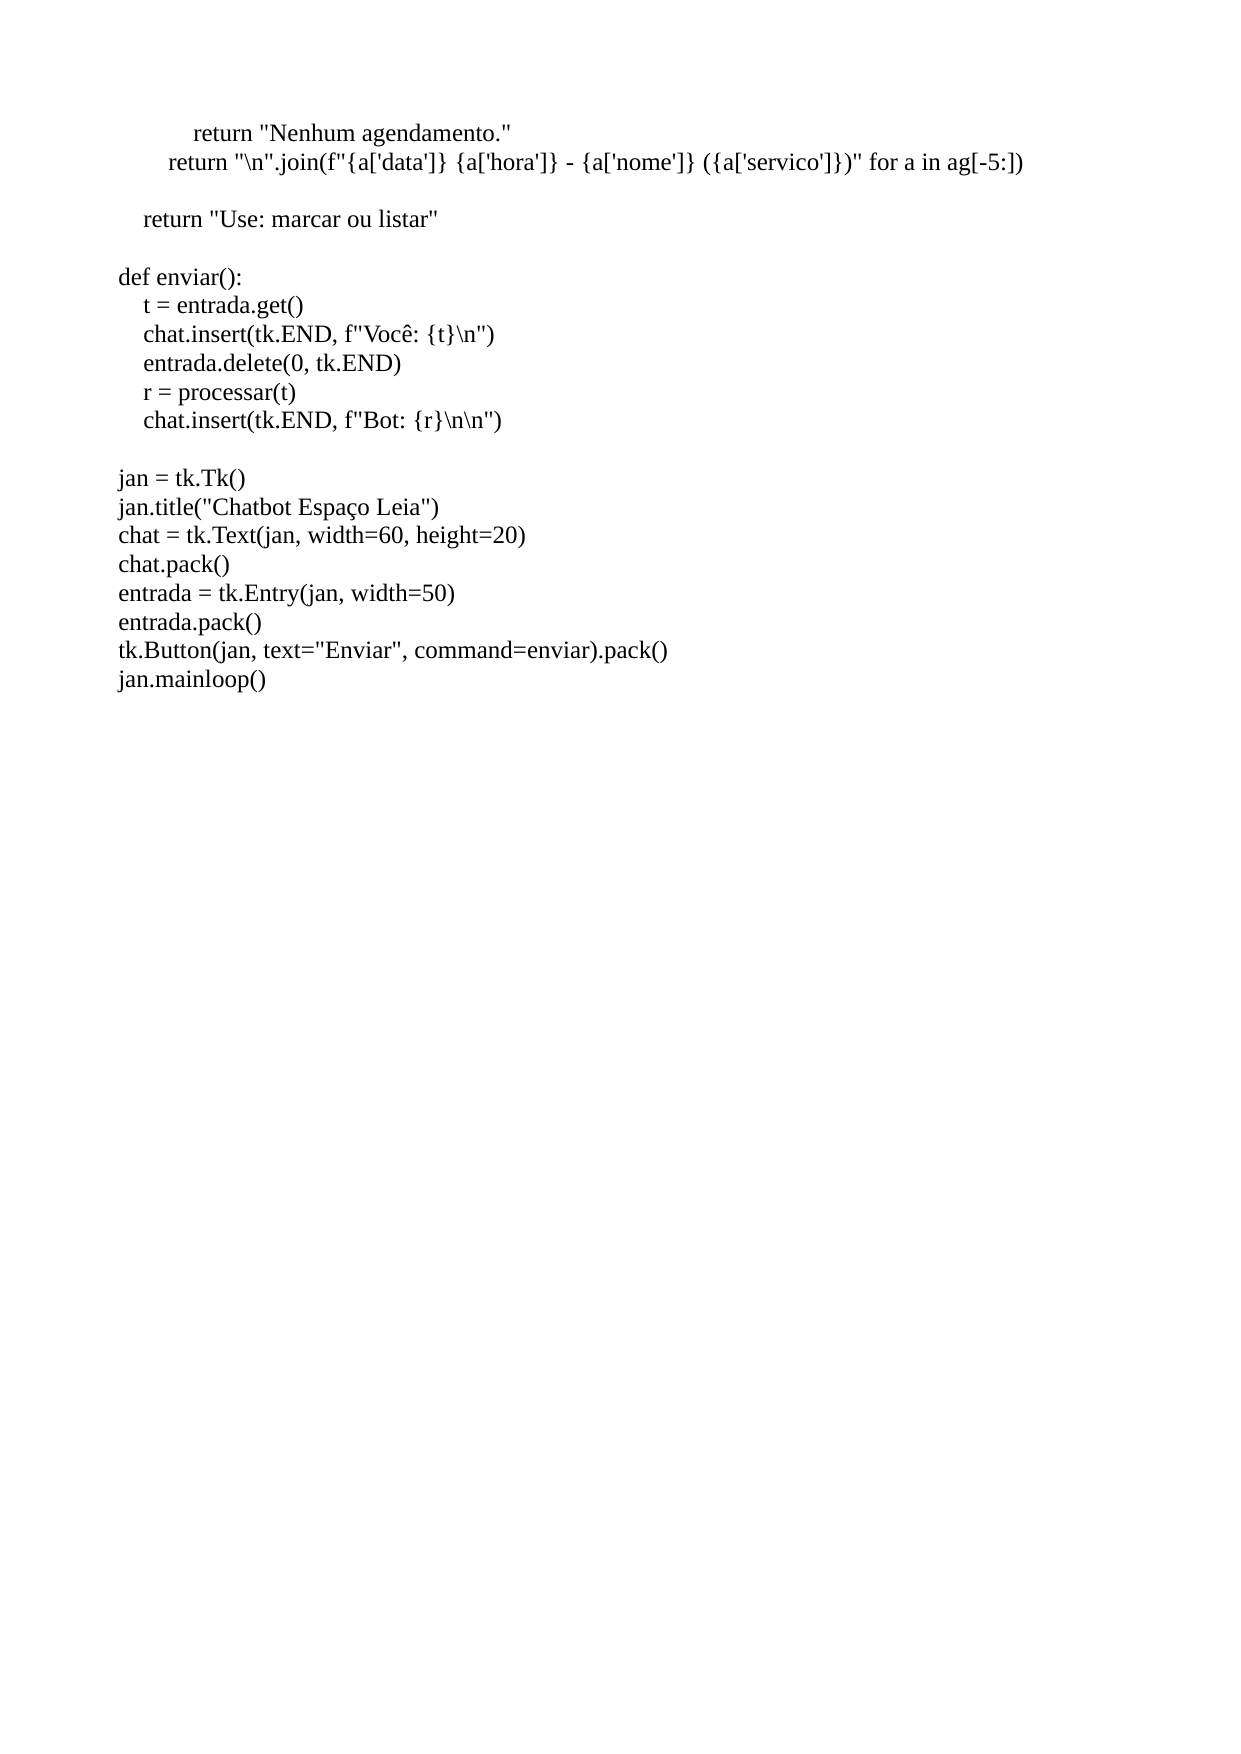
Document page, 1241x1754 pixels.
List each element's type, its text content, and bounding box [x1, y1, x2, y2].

text chat.insert(tk.END, f"Bot: {r}\n\n") [118, 406, 1122, 434]
text chat.pack() [118, 549, 1122, 578]
text return "\n".join(f"{a['data']} {a['hora']} - {a['nome']} ({a['servico']})" for a in ag[-5:]) [118, 147, 1122, 176]
text jan.title("Chatbot Espaço Leia") [118, 492, 1122, 521]
text return "Nenhum agendamento." [118, 118, 1122, 147]
text def enviar(): [118, 262, 1122, 291]
text jan = tk.Tk() [118, 463, 1122, 492]
text entrada.pack() [118, 607, 1122, 636]
text entrada = tk.Entry(jan, width=50) [118, 578, 1122, 607]
text r = processar(t) [118, 377, 1122, 406]
text return "Use: marcar ou listar" [118, 204, 1122, 233]
text chat = tk.Text(jan, width=60, height=20) [118, 521, 1122, 549]
text tk.Button(jan, text="Enviar", command=enviar).pack() [118, 636, 1122, 664]
text jan.mainloop() [118, 664, 1122, 693]
text t = entrada.get() [118, 291, 1122, 319]
text chat.insert(tk.END, f"Você: {t}\n") [118, 319, 1122, 348]
text entrada.delete(0, tk.END) [118, 348, 1122, 377]
